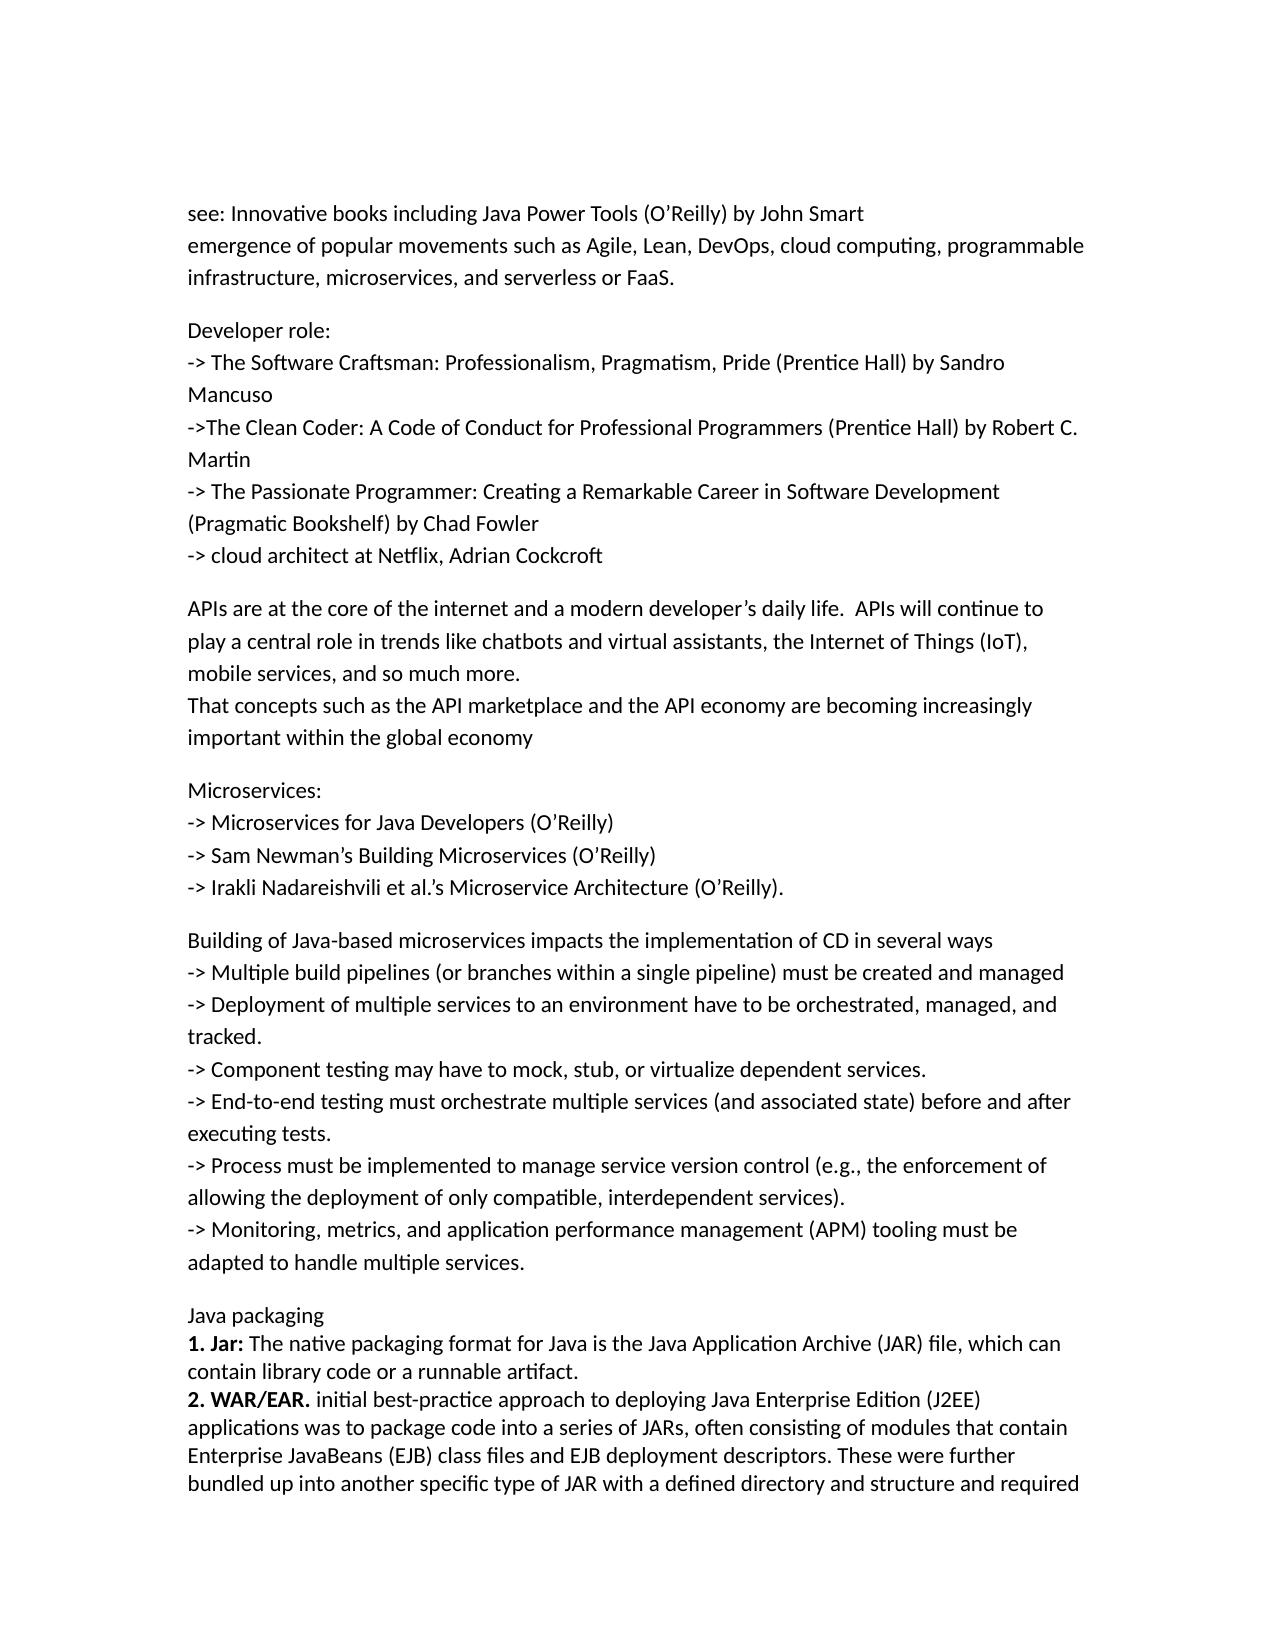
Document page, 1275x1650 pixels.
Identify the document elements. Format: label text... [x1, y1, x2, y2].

text see: Innovative books including Java Power Tools (O’Reilly) by John Smart emergence of popular movements such as Agile, Lean, DevOps, cloud computing, programmable infrastructure, microservices, and serverless or FaaS. [187, 199, 1087, 291]
text Microservices: -> Microservices for Java Developers (O’Reilly) -> Sam Newman’s Building Microservices (O’Reilly) -> Irakli Nadareishvili et al.’s Microservice Architecture (O’Reilly). [187, 776, 1087, 901]
text Developer role: -> The Software Craftsman: Professionalism, Pragmatism, Pride (Prentice Hall) by Sandro Mancuso ->The Clean Coder: A Code of Conduct for Professional Programmers (Prentice Hall) by Robert C. Martin -> The Passionate Programmer: Creating a Remarkable Career in Software Development (Pragmatic Bookshelf) by Chad Fowler -> cloud architect at Netflix, Adrian Cockcroft [187, 316, 1087, 569]
text Building of Java-based microservices impacts the implementation of CD in several ways -> Multiple build pipelines (or branches within a single pipeline) must be created and managed -> Deployment of multiple services to an environment have to be orchestrated, managed, and tracked. -> Component testing may have to mock, stub, or virtualize dependent services. -> End-to-end testing must orchestrate multiple services (and associated state) before and after executing tests. -> Process must be implemented to manage service version control (e.g., the enforcement of allowing the deployment of only compatible, interdependent services). -> Monitoring, metrics, and application performance management (APM) tooling must be adapted to handle multiple services. [187, 926, 1087, 1276]
text APIs are at the core of the internet and a modern developer’s daily life. APIs will continue to play a central role in trends like chatbots and virtual assistants, the Internet of Things (IoT), mobile services, and so much more. That concepts such as the API marketplace and the API economy are becoming increasingly important within the global economy [187, 594, 1087, 751]
text Java packaging 1. Jar: The native packaging format for Java is the Java Application Archive (JAR) file, which can contain library code or a runnable artifact. 2. WAR/EAR. initial best-practice approach to deploying Java Enterprise Edition (J2EE) applications was to package code into a series of JARs, often consisting of modules that contain Enterprise JavaBeans (EJB) class files and EJB deployment descriptors. These were further bundled up into another specific type of JAR with a defined directory and structure and required [187, 1301, 1087, 1497]
